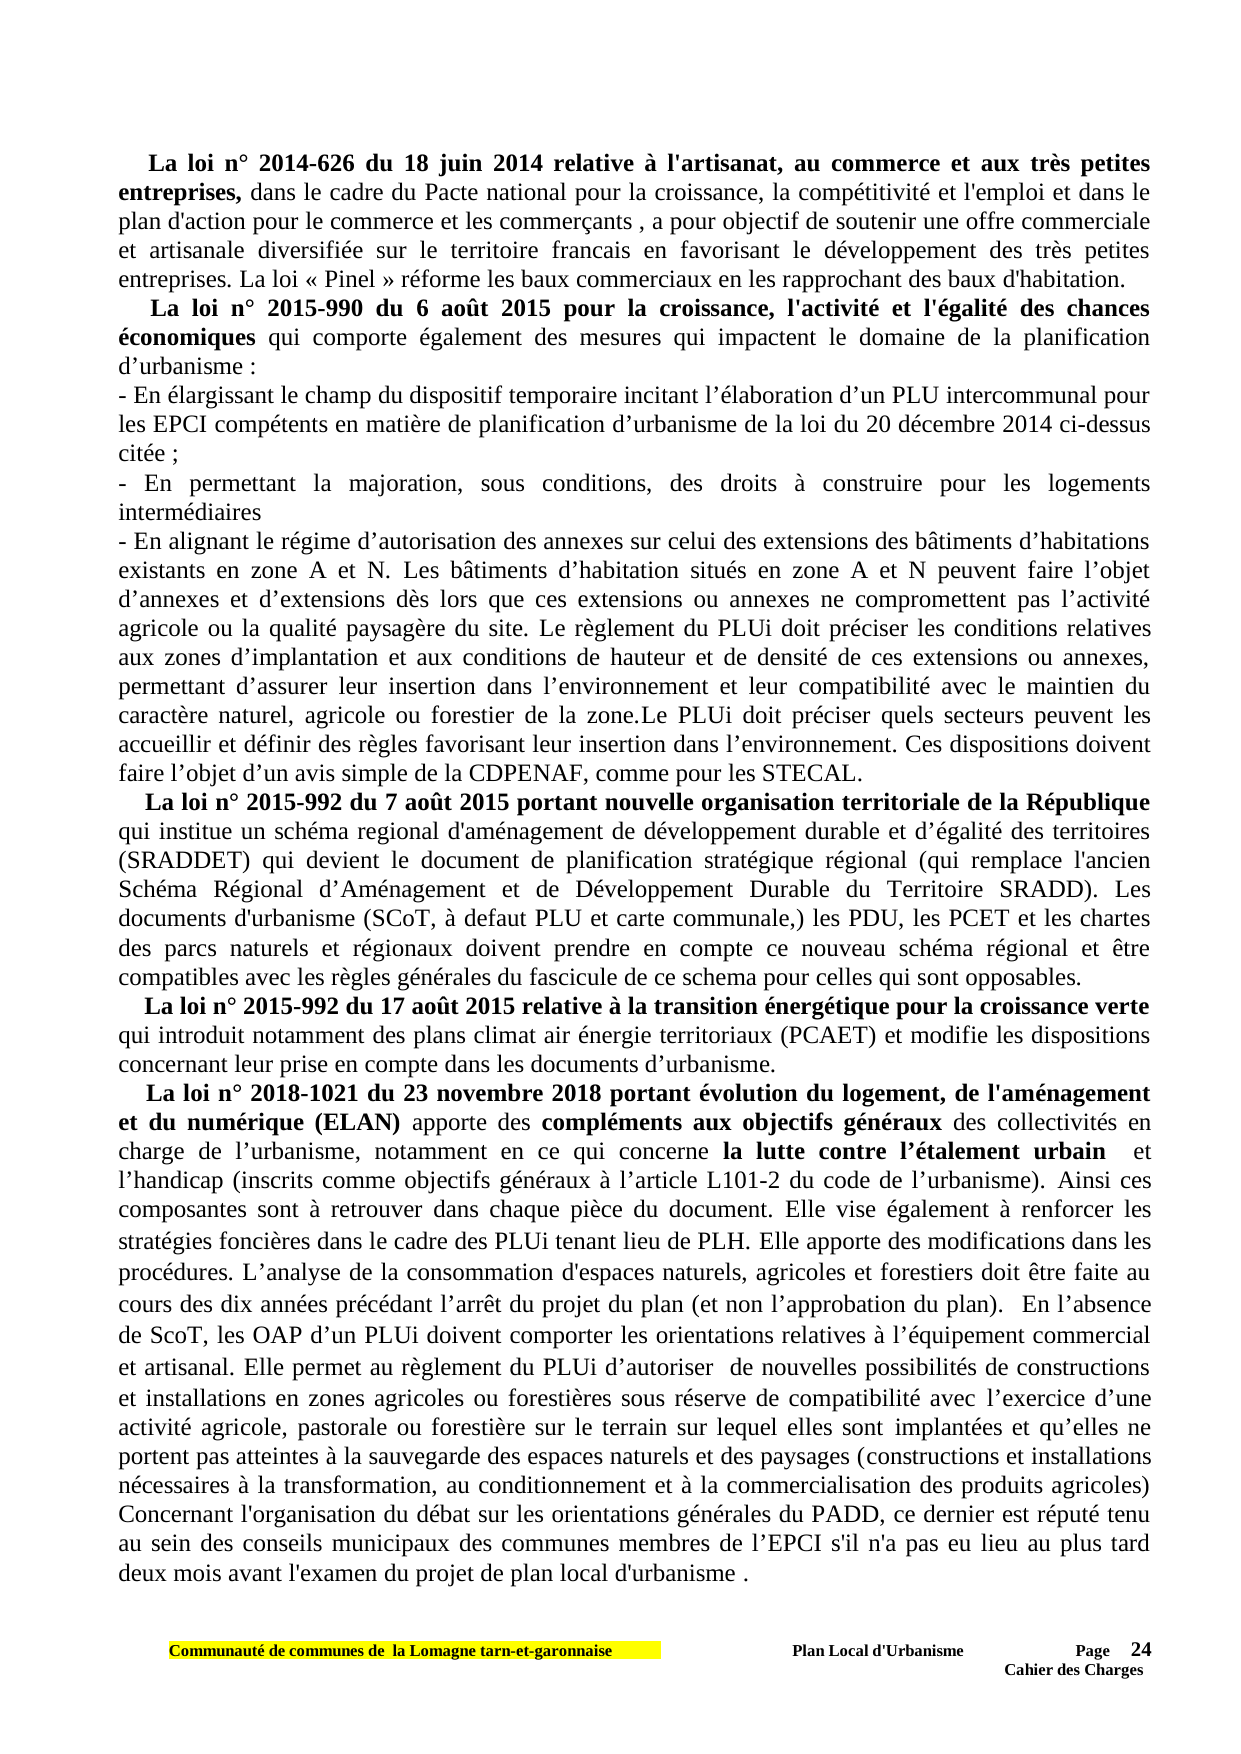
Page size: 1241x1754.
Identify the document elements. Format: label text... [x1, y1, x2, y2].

text  La loi n° 2014-626 du 18 juin 2014 relative à l'artisanat, au commerce et aux très petites entreprises, dans le cadre du Pacte national pour la croissance, la compétitivité et l'emploi et dans le plan d'action pour le commerce et les commerçants , a pour objectif de soutenir une offre commerciale et artisanale diversifiée sur le territoire francais en favorisant le développement des très petites entreprises. La loi « Pinel » réforme les baux commerciaux en les rapprochant des baux d'habitation. [118, 148, 1152, 293]
text  La loi n° 2015-990 du 6 août 2015 pour la croissance, l'activité et l'égalité des chances économiques qui comporte également des mesures qui impactent le domaine de la planification d’urbanisme : [118, 293, 1152, 380]
text - En alignant le régime d’autorisation des annexes sur celui des extensions des bâtiments d’habitations existants en zone A et N. Les bâtiments d’habitation situés en zone A et N peuvent faire l’objet d’annexes et d’extensions dès lors que ces extensions ou annexes ne compromettent pas l’activité agricole ou la qualité paysagère du site. Le règlement du PLUi doit préciser les conditions relatives aux zones d’implantation et aux conditions de hauteur et de densité de ces extensions ou annexes, permettant d’assurer leur insertion dans l’environnement et leur compatibilité avec le maintien du caractère naturel, agricole ou forestier de la zone.Le PLUi doit préciser quels secteurs peuvent les accueillir et définir des règles favorisant leur insertion dans l’environnement. Ces dispositions doivent faire l’objet d’un avis simple de la CDPENAF, comme pour les STECAL. [118, 526, 1152, 787]
text  La loi n° 2015-992 du 7 août 2015 portant nouvelle organisation territoriale de la République qui institue un schéma regional d'aménagement de développement durable et d’égalité des territoires (SRADDET) qui devient le document de planification stratégique régional (qui remplace l'ancien Schéma Régional d’Aménagement et de Développement Durable du Territoire SRADD). Les documents d'urbanisme (SCoT, à defaut PLU et carte communale,) les PDU, les PCET et les chartes des parcs naturels et régionaux doivent prendre en compte ce nouveau schéma régional et être compatibles avec les règles générales du fascicule de ce schema pour celles qui sont opposables. [118, 787, 1152, 991]
text - En permettant la majoration, sous conditions, des droits à construire pour les logements intermédiaires [118, 467, 1152, 526]
list  La loi n° 2018-1021 du 23 novembre 2018 portant évolution du logement, de l'aménagement et du numérique (ELAN) apporte des compléments aux objectifs généraux des collectivités en charge de l’urbanisme, notamment en ce qui concerne la lutte contre l’étalement urbain et l’handicap (inscrits comme objectifs généraux à l’article L101-2 du code de l’urbanisme). Ainsi ces composantes sont à retrouver dans chaque pièce du document. Elle vise également à renforcer les stratégies foncières dans le cadre des PLUi tenant lieu de PLH. Elle apporte des modifications dans les procédures. L’analyse de la consommation d'espaces naturels, agricoles et forestiers doit être faite au cours des dix années précédant l’arrêt du projet du plan (et non l’approbation du plan). En l’absence de ScoT, les OAP d’un PLUi doivent comporter les orientations relatives à l’équipement commercial et artisanal. Elle permet au règlement du PLUi d’autoriser de nouvelles possibilités de constructions et installations en zones agricoles ou forestières sous réserve de compatibilité avec l’exercice d’une activité agricole, pastorale ou forestière sur le terrain sur lequel elles sont implantées et qu’elles ne portent pas atteintes à la sauvegarde des espaces naturels et des paysages (constructions et installations nécessaires à la transformation, au conditionnement et à la commercialisation des produits agricoles) Concernant l'organisation du débat sur les orientations générales du PADD, ce dernier est réputé tenu au sein des conseils municipaux des communes membres de l’EPCI s'il n'a pas eu lieu au plus tard deux mois avant l'examen du projet de plan local d'urbanisme . [118, 1078, 1152, 1586]
text  La loi n° 2015-992 du 17 août 2015 relative à la transition énergétique pour la croissance verte qui introduit notamment des plans climat air énergie territoriaux (PCAET) et modifie les dispositions concernant leur prise en compte dans les documents d’urbanisme. [118, 991, 1152, 1078]
text - En élargissant le champ du dispositif temporaire incitant l’élaboration d’un PLU intercommunal pour les EPCI compétents en matière de planification d’urbanisme de la loi du 20 décembre 2014 ci-dessus citée ; [118, 380, 1152, 467]
